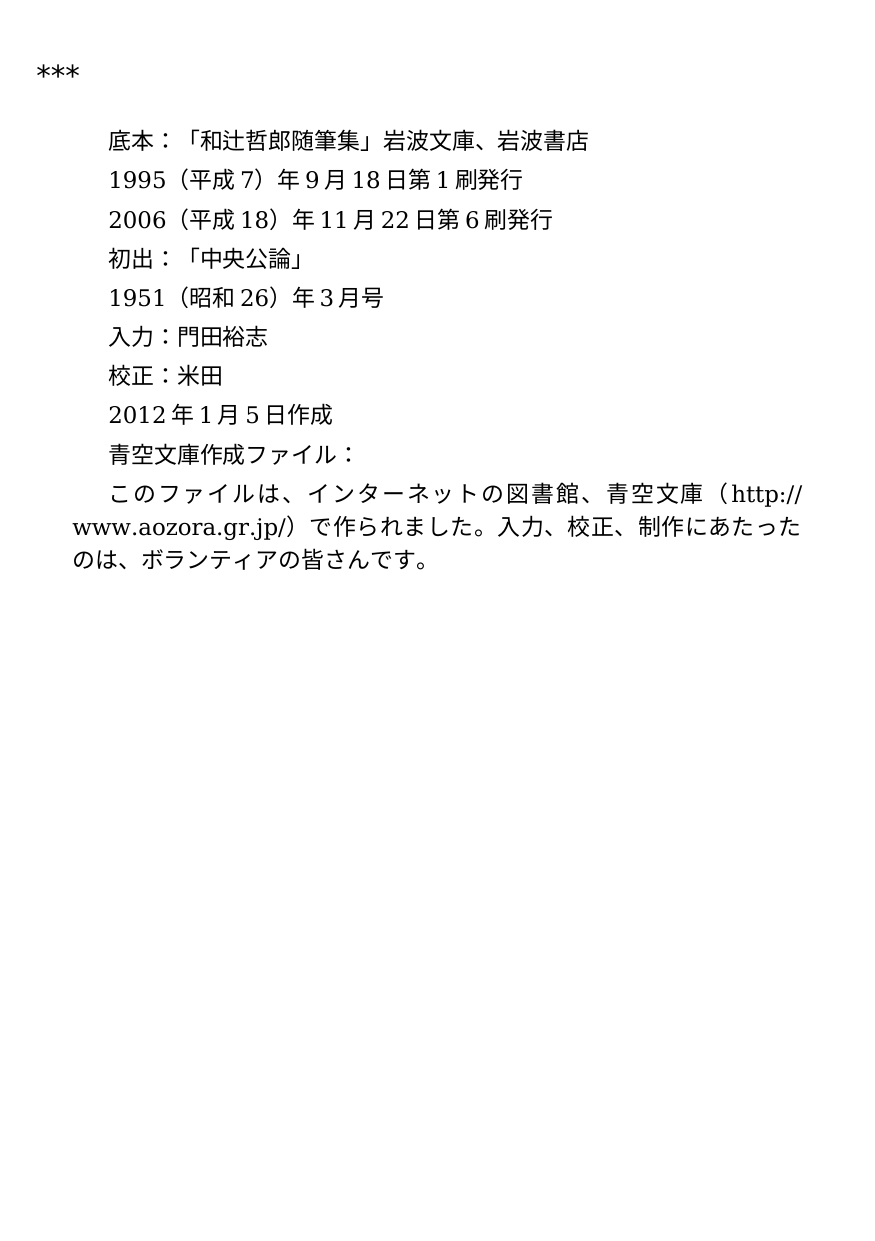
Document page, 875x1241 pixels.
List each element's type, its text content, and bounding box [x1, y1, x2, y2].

text 底本：「和辻哲郎随筆集」岩波文庫、岩波書店 [72, 123, 802, 156]
subtitle *** [36, 60, 838, 94]
text 2006（平成18）年11月22日第6刷発行 [72, 202, 802, 235]
text 1995（平成7）年9月18日第1刷発行 [72, 162, 802, 196]
text 青空文庫作成ファイル： [72, 437, 802, 470]
text 初出：「中央公論」 [72, 241, 802, 274]
text このファイルは、インターネットの図書館、青空文庫（http://www.aozora.gr.jp/）で作られました。入力、校正、制作にあたったのは、ボランティアの皆さんです。 [72, 476, 802, 575]
text 2012年1月5日作成 [72, 397, 802, 431]
text 入力：門田裕志 [72, 319, 802, 352]
text 1951（昭和26）年3月号 [72, 280, 802, 313]
text 校正：米田 [72, 358, 802, 391]
